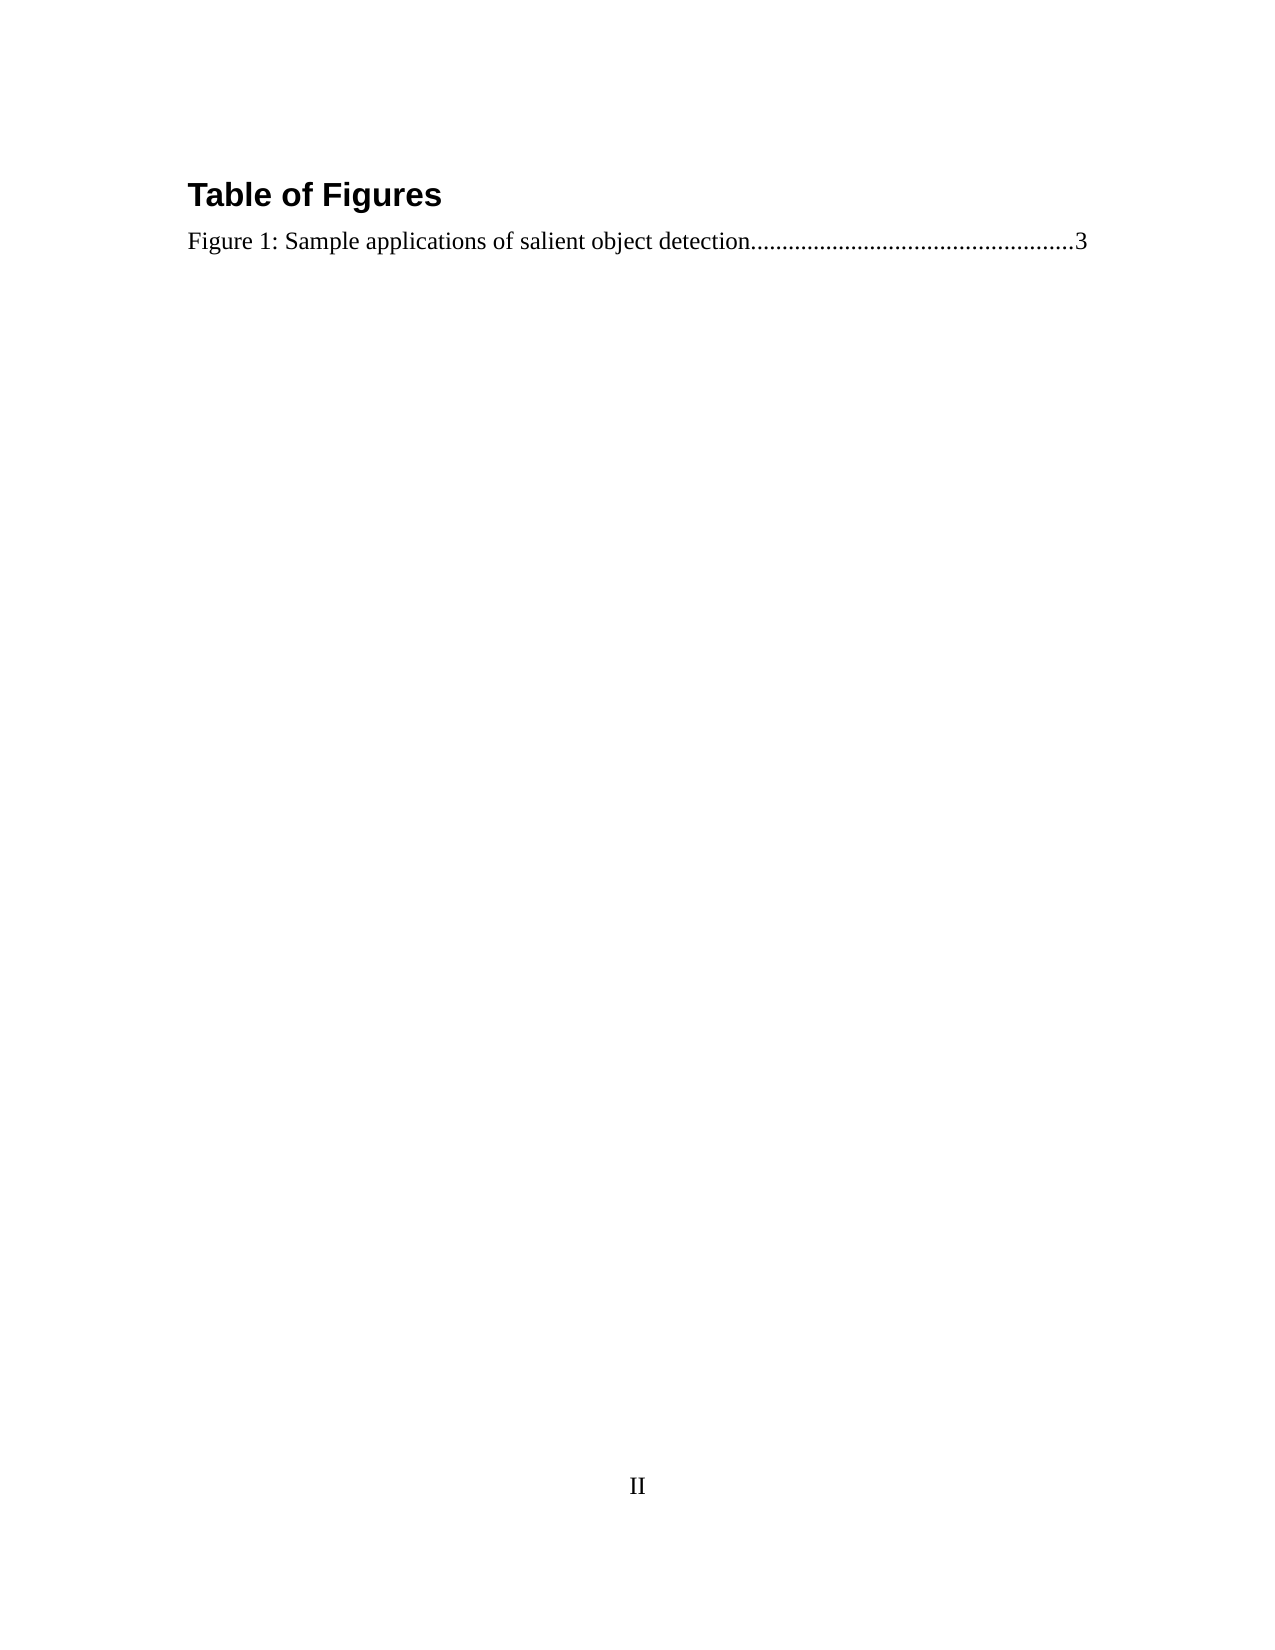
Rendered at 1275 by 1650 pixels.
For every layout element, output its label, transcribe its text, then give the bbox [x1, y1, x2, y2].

text Figure 1: Sample applications of salient object detection. 3 [187, 226, 1087, 255]
subtitle Table of Figures [187, 175, 1087, 213]
